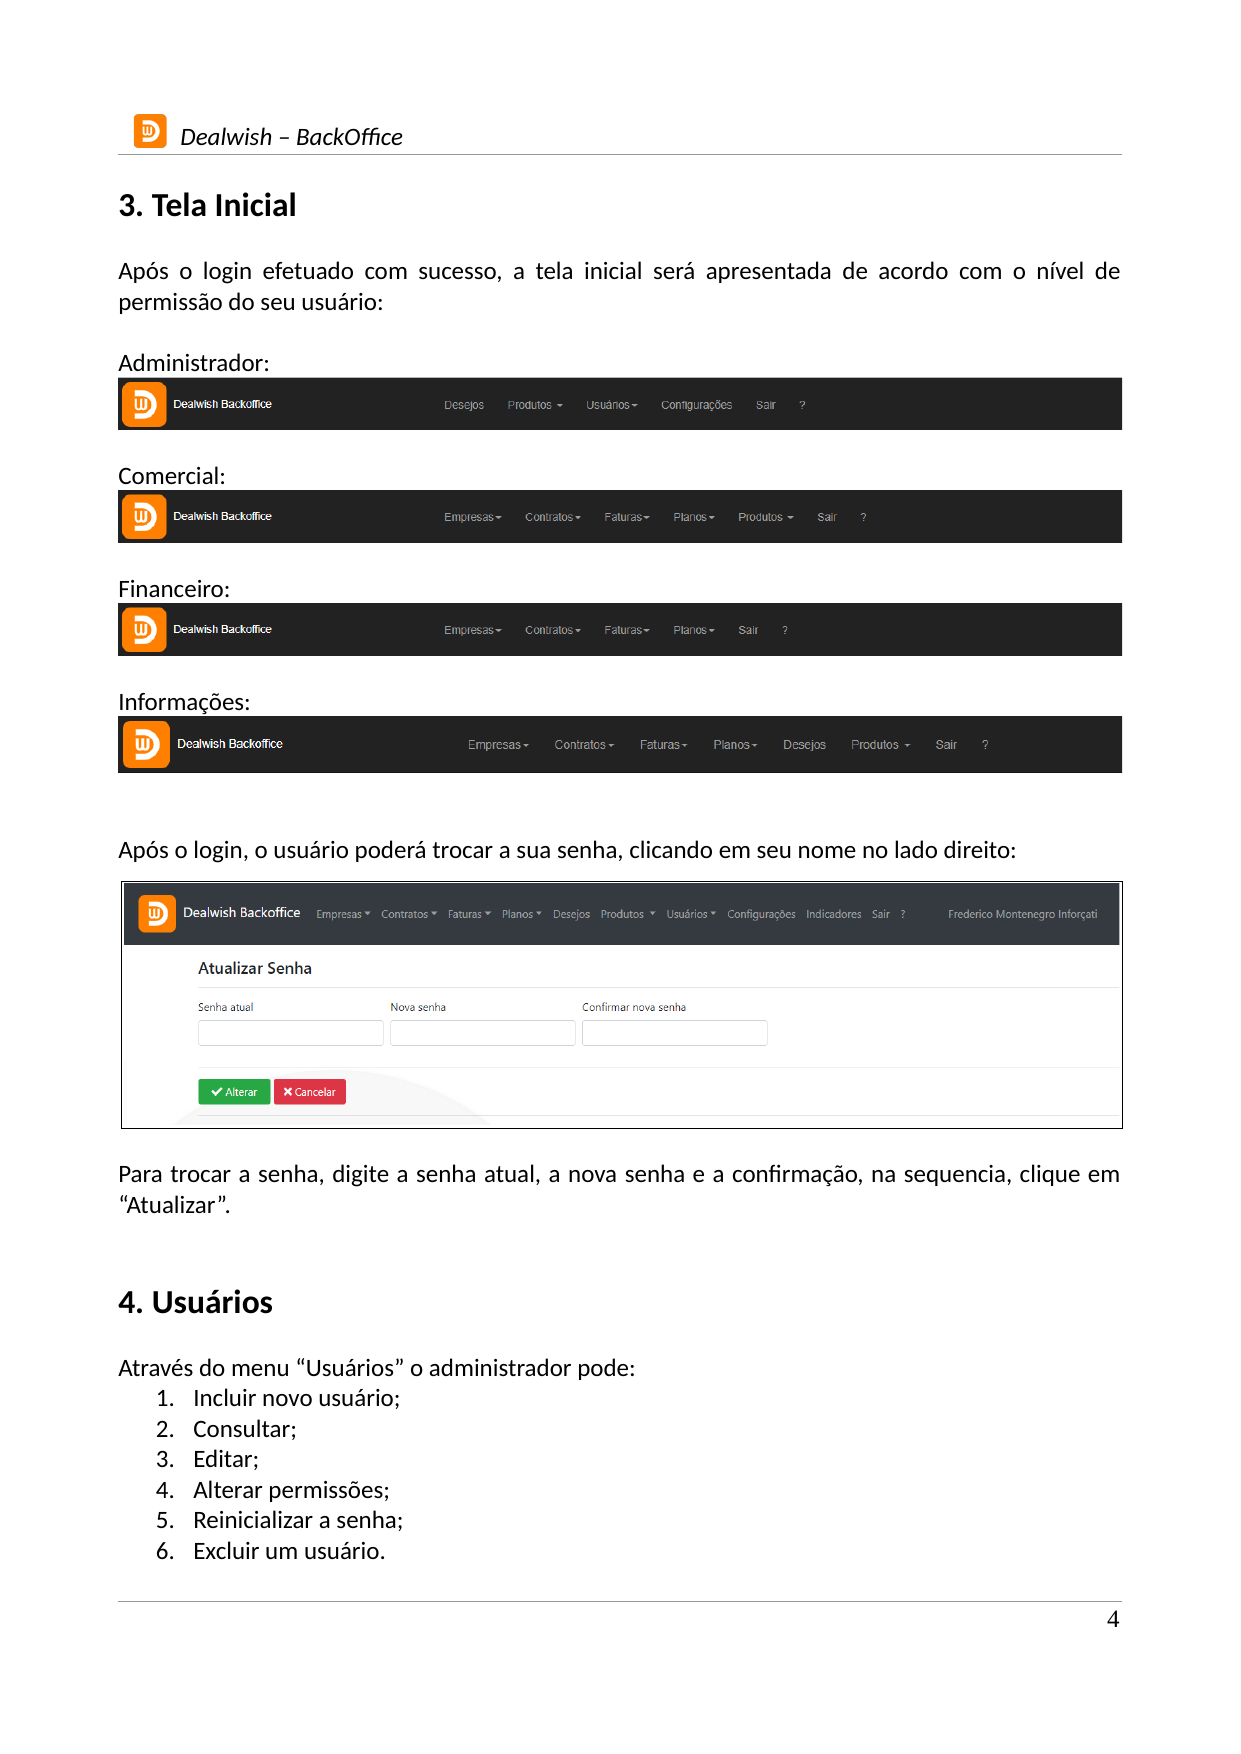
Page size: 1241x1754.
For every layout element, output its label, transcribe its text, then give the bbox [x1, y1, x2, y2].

text Financeiro: [118, 573, 1122, 603]
text Para trocar a senha, digite a senha atual, a nova senha e a confirmação, na sequencia, clique em “Atualizar”. [118, 1158, 1122, 1219]
list Reinicializar a senha; [156, 1505, 1122, 1535]
list Consultar; [156, 1413, 1122, 1444]
picture [124, 883, 1120, 1125]
list Excluir um usuário. [156, 1535, 1122, 1566]
subtitle 3. Tela Inicial [118, 184, 1122, 225]
subtitle 4. Usuários [118, 1281, 1122, 1322]
text Informações: [118, 686, 1122, 716]
text Comercial: [118, 460, 1122, 490]
text Após o login efetuado com sucesso, a tela inicial será apresentada de acordo com o nível de permissão do seu usuário: [118, 256, 1122, 317]
picture [133, 114, 167, 148]
text Administrador: [118, 347, 1122, 377]
text Através do menu “Usuários” o administrador pode: [118, 1352, 1122, 1383]
picture [118, 716, 1123, 773]
list Alterar permissões; [156, 1474, 1122, 1505]
text Após o login, o usuário poderá trocar a sua senha, clicando em seu nome no lado direito: [118, 834, 1122, 864]
list Incluir novo usuário; [156, 1383, 1122, 1413]
picture [118, 490, 1123, 543]
picture [118, 377, 1123, 430]
list Editar; [156, 1444, 1122, 1474]
picture [118, 603, 1123, 656]
